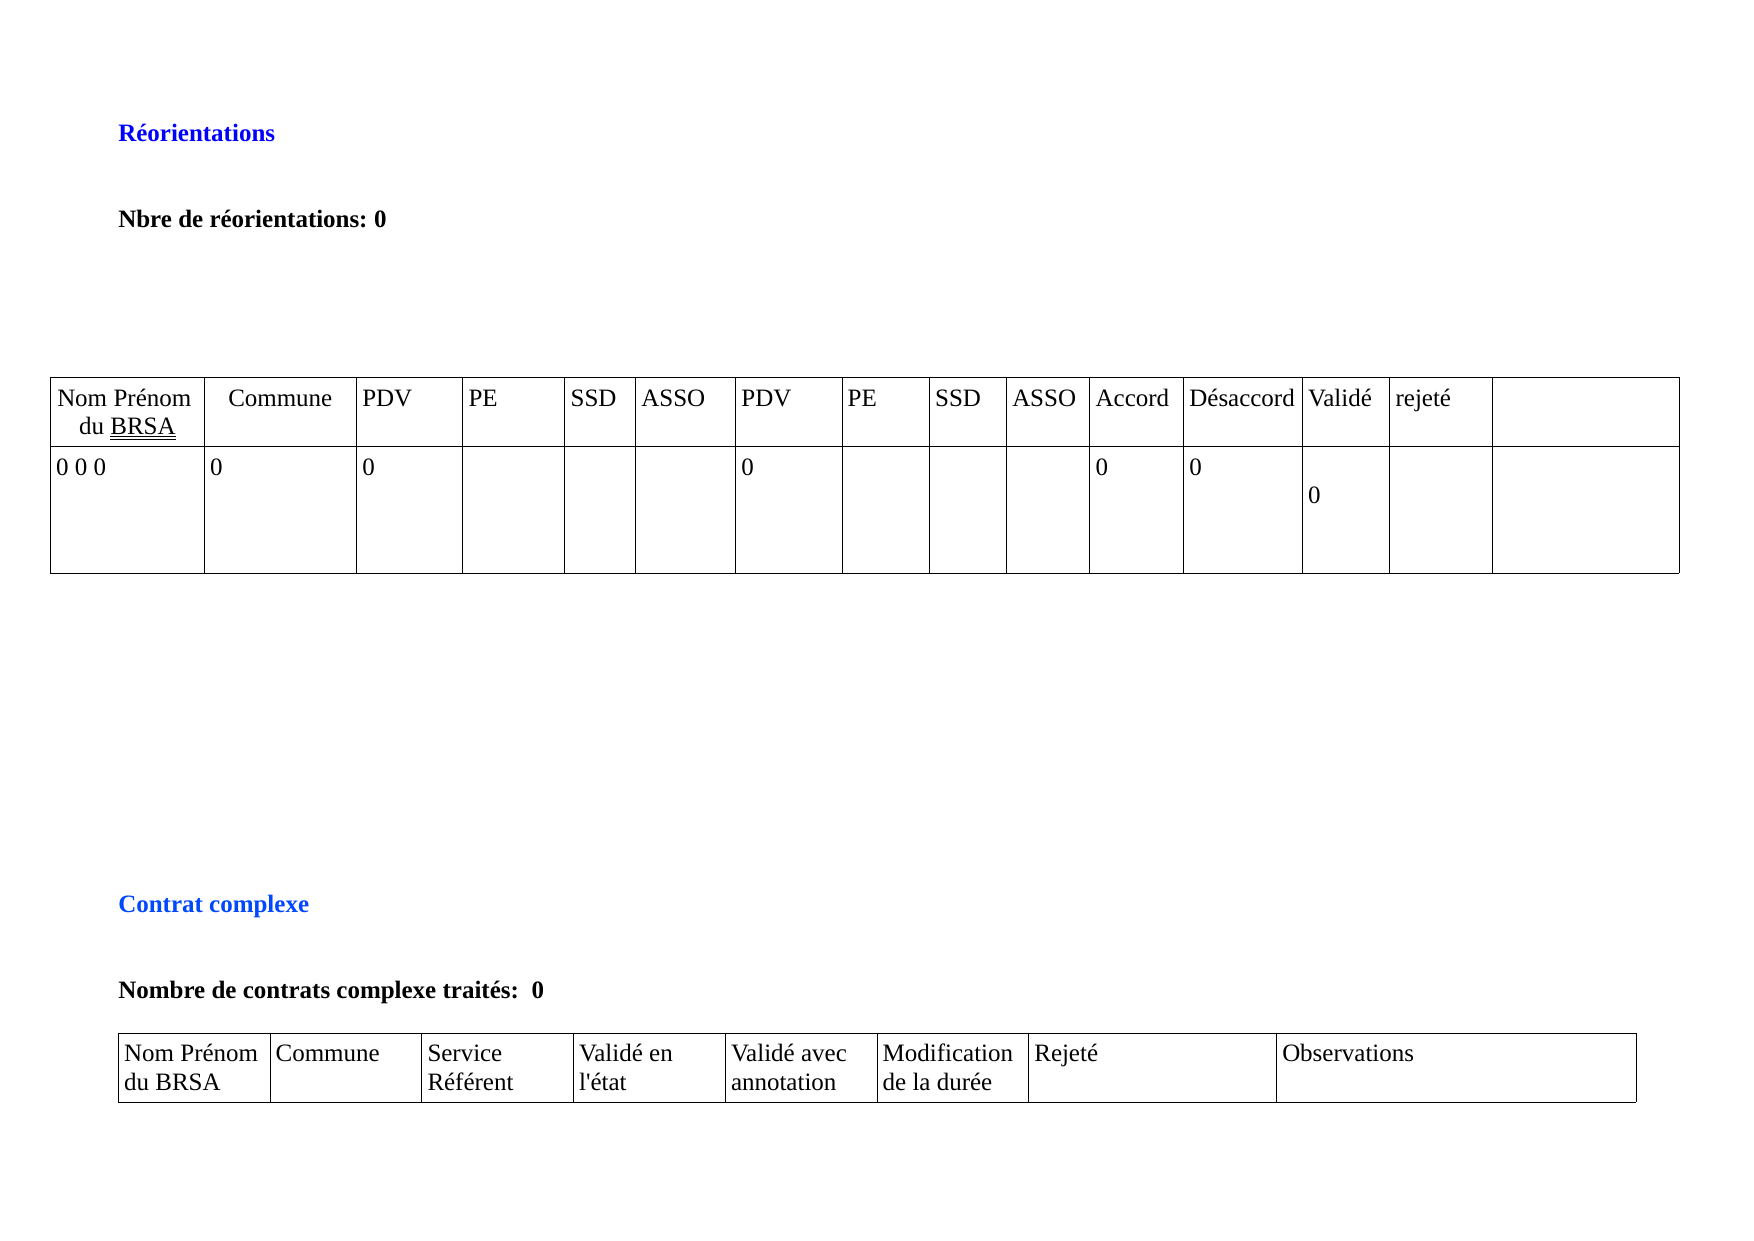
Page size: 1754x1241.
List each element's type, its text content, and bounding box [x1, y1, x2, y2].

table_header SSD [930, 378, 1006, 446]
text Contrat complexe [118, 889, 1636, 918]
table_header SSD [565, 378, 635, 446]
table_header Modification de la durée [878, 1034, 1028, 1102]
table_cell 0 [1090, 447, 1183, 572]
table_cell [930, 447, 1006, 572]
text Réorientations [118, 118, 1636, 147]
text Nbre de réorientations: 0 [118, 204, 1636, 233]
table_header Désaccord [1184, 378, 1302, 446]
table_header Commune [271, 1034, 421, 1102]
table_header Rejeté [1029, 1034, 1276, 1102]
table_header Accord [1090, 378, 1183, 446]
table_header Observations [1277, 1034, 1636, 1102]
text Nombre de contrats complexe traités: 0 [118, 975, 1636, 1004]
table_cell [1007, 447, 1089, 572]
table_header PE [843, 378, 929, 446]
table_header Validé avec annotation [726, 1034, 877, 1102]
table_header Validé [1303, 378, 1389, 446]
table_cell [843, 447, 929, 572]
table_cell [1390, 447, 1492, 572]
table_header Nom Prénom du BRSA [51, 378, 204, 446]
table_cell [1493, 447, 1679, 572]
table_header Service Référent [422, 1034, 573, 1102]
table_header PDV [357, 378, 462, 446]
table_header Commune [205, 378, 356, 446]
table_header [1493, 378, 1679, 446]
table_header PDV [736, 378, 842, 446]
table_header Nom Prénom du BRSA [119, 1034, 270, 1102]
table_cell 0 [736, 447, 842, 572]
table_cell [636, 447, 735, 572]
table_cell 0 [1184, 447, 1302, 572]
table_cell 0 [205, 447, 356, 572]
table_cell 0 [1303, 447, 1389, 572]
table_header rejeté [1390, 378, 1492, 446]
table_cell [565, 447, 635, 572]
table_header PE [463, 378, 564, 446]
table_header ASSO [636, 378, 735, 446]
table_cell 0 [357, 447, 462, 572]
table_cell [463, 447, 564, 572]
table_header ASSO [1007, 378, 1089, 446]
table_header Validé en l'état [574, 1034, 725, 1102]
table_cell 0 0 0 [51, 447, 204, 572]
